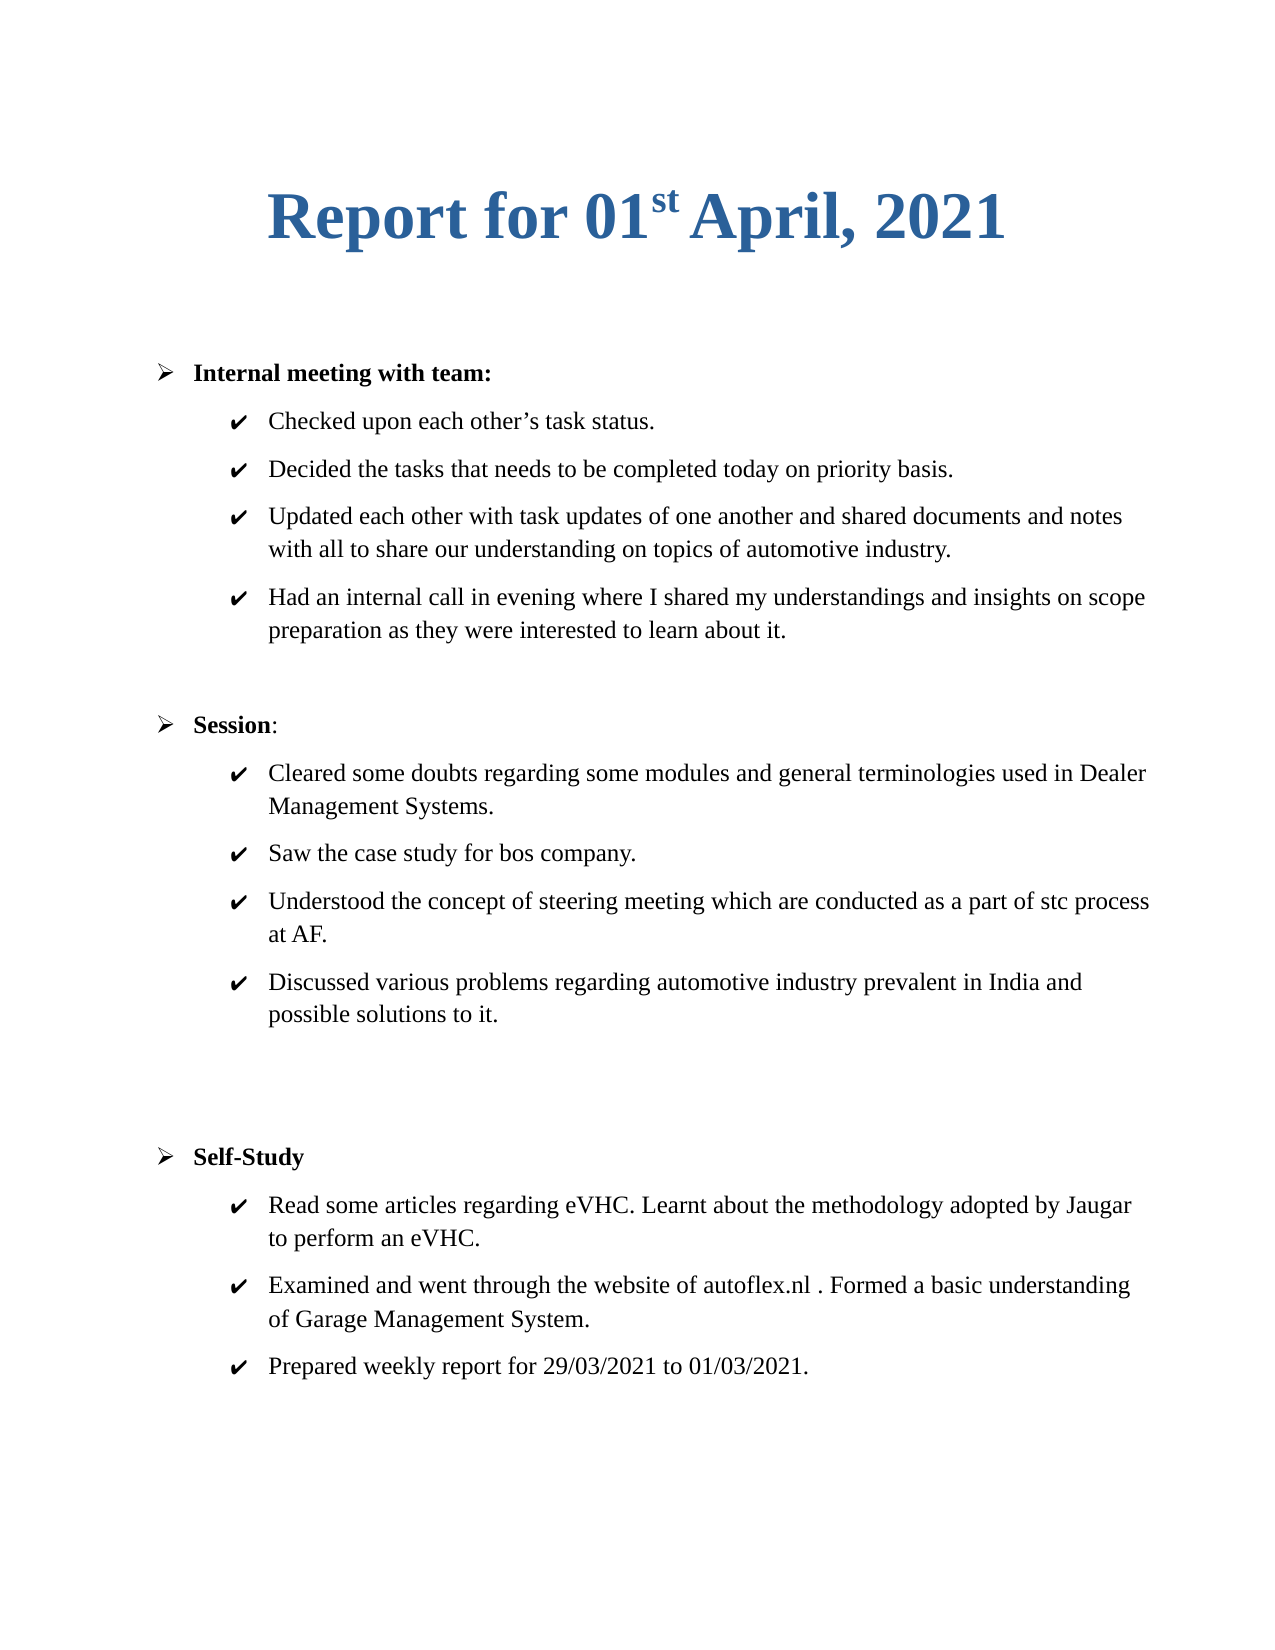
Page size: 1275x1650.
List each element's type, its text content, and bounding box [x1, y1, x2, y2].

list Updated each other with task updates of one another and shared documents and notes with all to share our understanding on topics of automotive industry. [231, 501, 1157, 563]
list Read some articles regarding eVHC. Learnt about the methodology adopted by Jaugar to perform an eVHC. [231, 1190, 1157, 1252]
list Understood the concept of steering meeting which are conducted as a part of stc process at AF. [231, 886, 1157, 948]
list Saw the case study for bos company. [231, 838, 1157, 867]
list Examined and went through the website of autoflex.nl . Formed a basic understanding of Garage Management System. [231, 1271, 1157, 1332]
list Had an internal call in evening where I shared my understandings and insights on scope preparation as they were interested to learn about it. [231, 582, 1157, 644]
list Self-Study [156, 1142, 1157, 1171]
list Session: [156, 710, 1157, 739]
list Cleared some doubts regarding some modules and general terminologies used in Dealer Management Systems. [231, 758, 1157, 819]
list Internal meeting with team: [156, 358, 1157, 387]
text Report for 01st April, 2021 [118, 176, 1157, 253]
list Prepared weekly report for 29/03/2021 to 01/03/2021. [231, 1351, 1157, 1380]
list Decided the tasks that needs to be completed today on priority basis. [231, 454, 1157, 482]
list Checked upon each other’s task status. [231, 406, 1157, 435]
list Discussed various problems regarding automotive industry prevalent in India and possible solutions to it. [231, 967, 1157, 1028]
